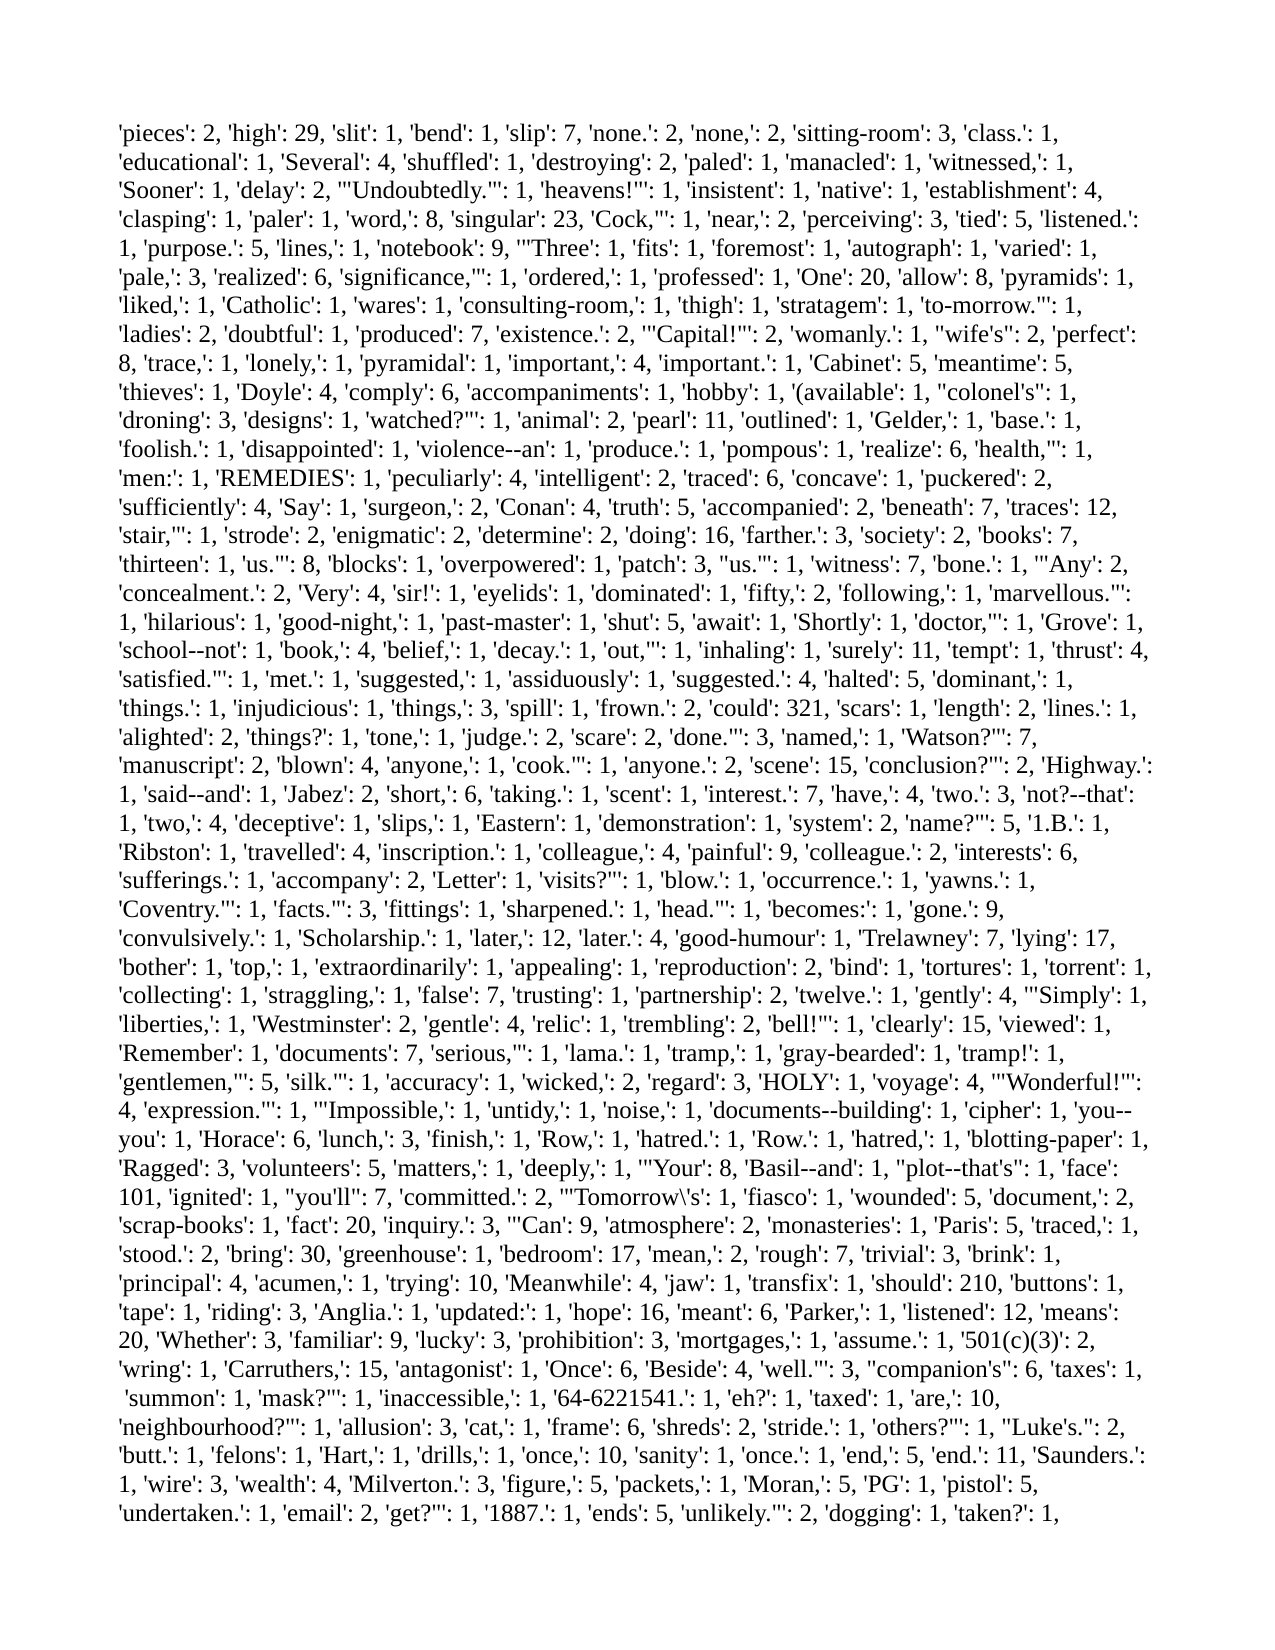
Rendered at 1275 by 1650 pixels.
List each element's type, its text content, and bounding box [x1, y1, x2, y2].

text 'pieces': 2, 'high': 29, 'slit': 1, 'bend': 1, 'slip': 7, 'none.': 2, 'none,': 2, 'sitting-room': 3, 'class.': 1, 'educational': 1, 'Several': 4, 'shuffled': 1, 'destroying': 2, 'paled': 1, 'manacled': 1, 'witnessed,': 1, 'Sooner': 1, 'delay': 2, '"Undoubtedly."': 1, 'heavens!"': 1, 'insistent': 1, 'native': 1, 'establishment': 4, 'clasping': 1, 'paler': 1, 'word,': 8, 'singular': 23, 'Cock,"': 1, 'near,': 2, 'perceiving': 3, 'tied': 5, 'listened.': 1, 'purpose.': 5, 'lines,': 1, 'notebook': 9, '"Three': 1, 'fits': 1, 'foremost': 1, 'autograph': 1, 'varied': 1, 'pale,': 3, 'realized': 6, 'significance,"': 1, 'ordered,': 1, 'professed': 1, 'One': 20, 'allow': 8, 'pyramids': 1, 'liked,': 1, 'Catholic': 1, 'wares': 1, 'consulting-room,': 1, 'thigh': 1, 'stratagem': 1, 'to-morrow."': 1, 'ladies': 2, 'doubtful': 1, 'produced': 7, 'existence.': 2, '"Capital!"': 2, 'womanly.': 1, "wife's": 2, 'perfect': 8, 'trace,': 1, 'lonely,': 1, 'pyramidal': 1, 'important,': 4, 'important.': 1, 'Cabinet': 5, 'meantime': 5, 'thieves': 1, 'Doyle': 4, 'comply': 6, 'accompaniments': 1, 'hobby': 1, '(available': 1, "colonel's": 1, 'droning': 3, 'designs': 1, 'watched?"': 1, 'animal': 2, 'pearl': 11, 'outlined': 1, 'Gelder,': 1, 'base.': 1, 'foolish.': 1, 'disappointed': 1, 'violence--an': 1, 'produce.': 1, 'pompous': 1, 'realize': 6, 'health,"': 1, 'men:': 1, 'REMEDIES': 1, 'peculiarly': 4, 'intelligent': 2, 'traced': 6, 'concave': 1, 'puckered': 2, 'sufficiently': 4, 'Say': 1, 'surgeon,': 2, 'Conan': 4, 'truth': 5, 'accompanied': 2, 'beneath': 7, 'traces': 12, 'stair,"': 1, 'strode': 2, 'enigmatic': 2, 'determine': 2, 'doing': 16, 'farther.': 3, 'society': 2, 'books': 7, 'thirteen': 1, 'us."': 8, 'blocks': 1, 'overpowered': 1, 'patch': 3, "us.'": 1, 'witness': 7, 'bone.': 1, '"Any': 2, 'concealment.': 2, 'Very': 4, 'sir!': 1, 'eyelids': 1, 'dominated': 1, 'fifty,': 2, 'following,': 1, 'marvellous."': 1, 'hilarious': 1, 'good-night,': 1, 'past-master': 1, 'shut': 5, 'await': 1, 'Shortly': 1, 'doctor,"': 1, 'Grove': 1, 'school--not': 1, 'book,': 4, 'belief,': 1, 'decay.': 1, 'out,"': 1, 'inhaling': 1, 'surely': 11, 'tempt': 1, 'thrust': 4, 'satisfied."': 1, 'met.': 1, 'suggested,': 1, 'assiduously': 1, 'suggested.': 4, 'halted': 5, 'dominant,': 1, 'things.': 1, 'injudicious': 1, 'things,': 3, 'spill': 1, 'frown.': 2, 'could': 321, 'scars': 1, 'length': 2, 'lines.': 1, 'alighted': 2, 'things?': 1, 'tone,': 1, 'judge.': 2, 'scare': 2, 'done."': 3, 'named,': 1, 'Watson?"': 7, 'manuscript': 2, 'blown': 4, 'anyone,': 1, 'cook."': 1, 'anyone.': 2, 'scene': 15, 'conclusion?"': 2, 'Highway.': 1, 'said--and': 1, 'Jabez': 2, 'short,': 6, 'taking.': 1, 'scent': 1, 'interest.': 7, 'have,': 4, 'two.': 3, 'not?--that': 1, 'two,': 4, 'deceptive': 1, 'slips,': 1, 'Eastern': 1, 'demonstration': 1, 'system': 2, 'name?"': 5, '1.B.': 1, 'Ribston': 1, 'travelled': 4, 'inscription.': 1, 'colleague,': 4, 'painful': 9, 'colleague.': 2, 'interests': 6, 'sufferings.': 1, 'accompany': 2, 'Letter': 1, 'visits?"': 1, 'blow.': 1, 'occurrence.': 1, 'yawns.': 1, 'Coventry."': 1, 'facts."': 3, 'fittings': 1, 'sharpened.': 1, 'head."': 1, 'becomes:': 1, 'gone.': 9, 'convulsively.': 1, 'Scholarship.': 1, 'later,': 12, 'later.': 4, 'good-humour': 1, 'Trelawney': 7, 'lying': 17, 'bother': 1, 'top,': 1, 'extraordinarily': 1, 'appealing': 1, 'reproduction': 2, 'bind': 1, 'tortures': 1, 'torrent': 1, 'collecting': 1, 'straggling,': 1, 'false': 7, 'trusting': 1, 'partnership': 2, 'twelve.': 1, 'gently': 4, '"Simply': 1, 'liberties,': 1, 'Westminster': 2, 'gentle': 4, 'relic': 1, 'trembling': 2, 'bell!"': 1, 'clearly': 15, 'viewed': 1, 'Remember': 1, 'documents': 7, 'serious,"': 1, 'lama.': 1, 'tramp,': 1, 'gray-bearded': 1, 'tramp!': 1, 'gentlemen,"': 5, 'silk."': 1, 'accuracy': 1, 'wicked,': 2, 'regard': 3, 'HOLY': 1, 'voyage': 4, '"Wonderful!"': 4, 'expression."': 1, '"Impossible,': 1, 'untidy,': 1, 'noise,': 1, 'documents--building': 1, 'cipher': 1, 'you--you': 1, 'Horace': 6, 'lunch,': 3, 'finish,': 1, 'Row,': 1, 'hatred.': 1, 'Row.': 1, 'hatred,': 1, 'blotting-paper': 1, 'Ragged': 3, 'volunteers': 5, 'matters,': 1, 'deeply,': 1, '"Your': 8, 'Basil--and': 1, "plot--that's": 1, 'face': 101, 'ignited': 1, "you'll": 7, 'committed.': 2, '"Tomorrow\'s': 1, 'fiasco': 1, 'wounded': 5, 'document,': 2, 'scrap-books': 1, 'fact': 20, 'inquiry.': 3, '"Can': 9, 'atmosphere': 2, 'monasteries': 1, 'Paris': 5, 'traced,': 1, 'stood.': 2, 'bring': 30, 'greenhouse': 1, 'bedroom': 17, 'mean,': 2, 'rough': 7, 'trivial': 3, 'brink': 1, 'principal': 4, 'acumen,': 1, 'trying': 10, 'Meanwhile': 4, 'jaw': 1, 'transfix': 1, 'should': 210, 'buttons': 1, 'tape': 1, 'riding': 3, 'Anglia.': 1, 'updated:': 1, 'hope': 16, 'meant': 6, 'Parker,': 1, 'listened': 12, 'means': 20, 'Whether': 3, 'familiar': 9, 'lucky': 3, 'prohibition': 3, 'mortgages,': 1, 'assume.': 1, '501(c)(3)': 2, 'wring': 1, 'Carruthers,': 15, 'antagonist': 1, 'Once': 6, 'Beside': 4, 'well."': 3, "companion's": 6, 'taxes': 1, [118, 118, 1157, 1383]
text 'summon': 1, 'mask?"': 1, 'inaccessible,': 1, '64-6221541.': 1, 'eh?': 1, 'taxed': 1, 'are,': 10, 'neighbourhood?"': 1, 'allusion': 3, 'cat,': 1, 'frame': 6, 'shreds': 2, 'stride.': 1, 'others?"': 1, "Luke's.": 2, 'butt.': 1, 'felons': 1, 'Hart,': 1, 'drills,': 1, 'once,': 10, 'sanity': 1, 'once.': 1, 'end,': 5, 'end.': 11, 'Saunders.': 1, 'wire': 3, 'wealth': 4, 'Milverton.': 3, 'figure,': 5, 'packets,': 1, 'Moran,': 5, 'PG': 1, 'pistol': 5, 'undertaken.': 1, 'email': 2, 'get?"': 1, '1887.': 1, 'ends': 5, 'unlikely."': 2, 'dogging': 1, 'taken?': 1, [118, 1383, 1157, 1527]
